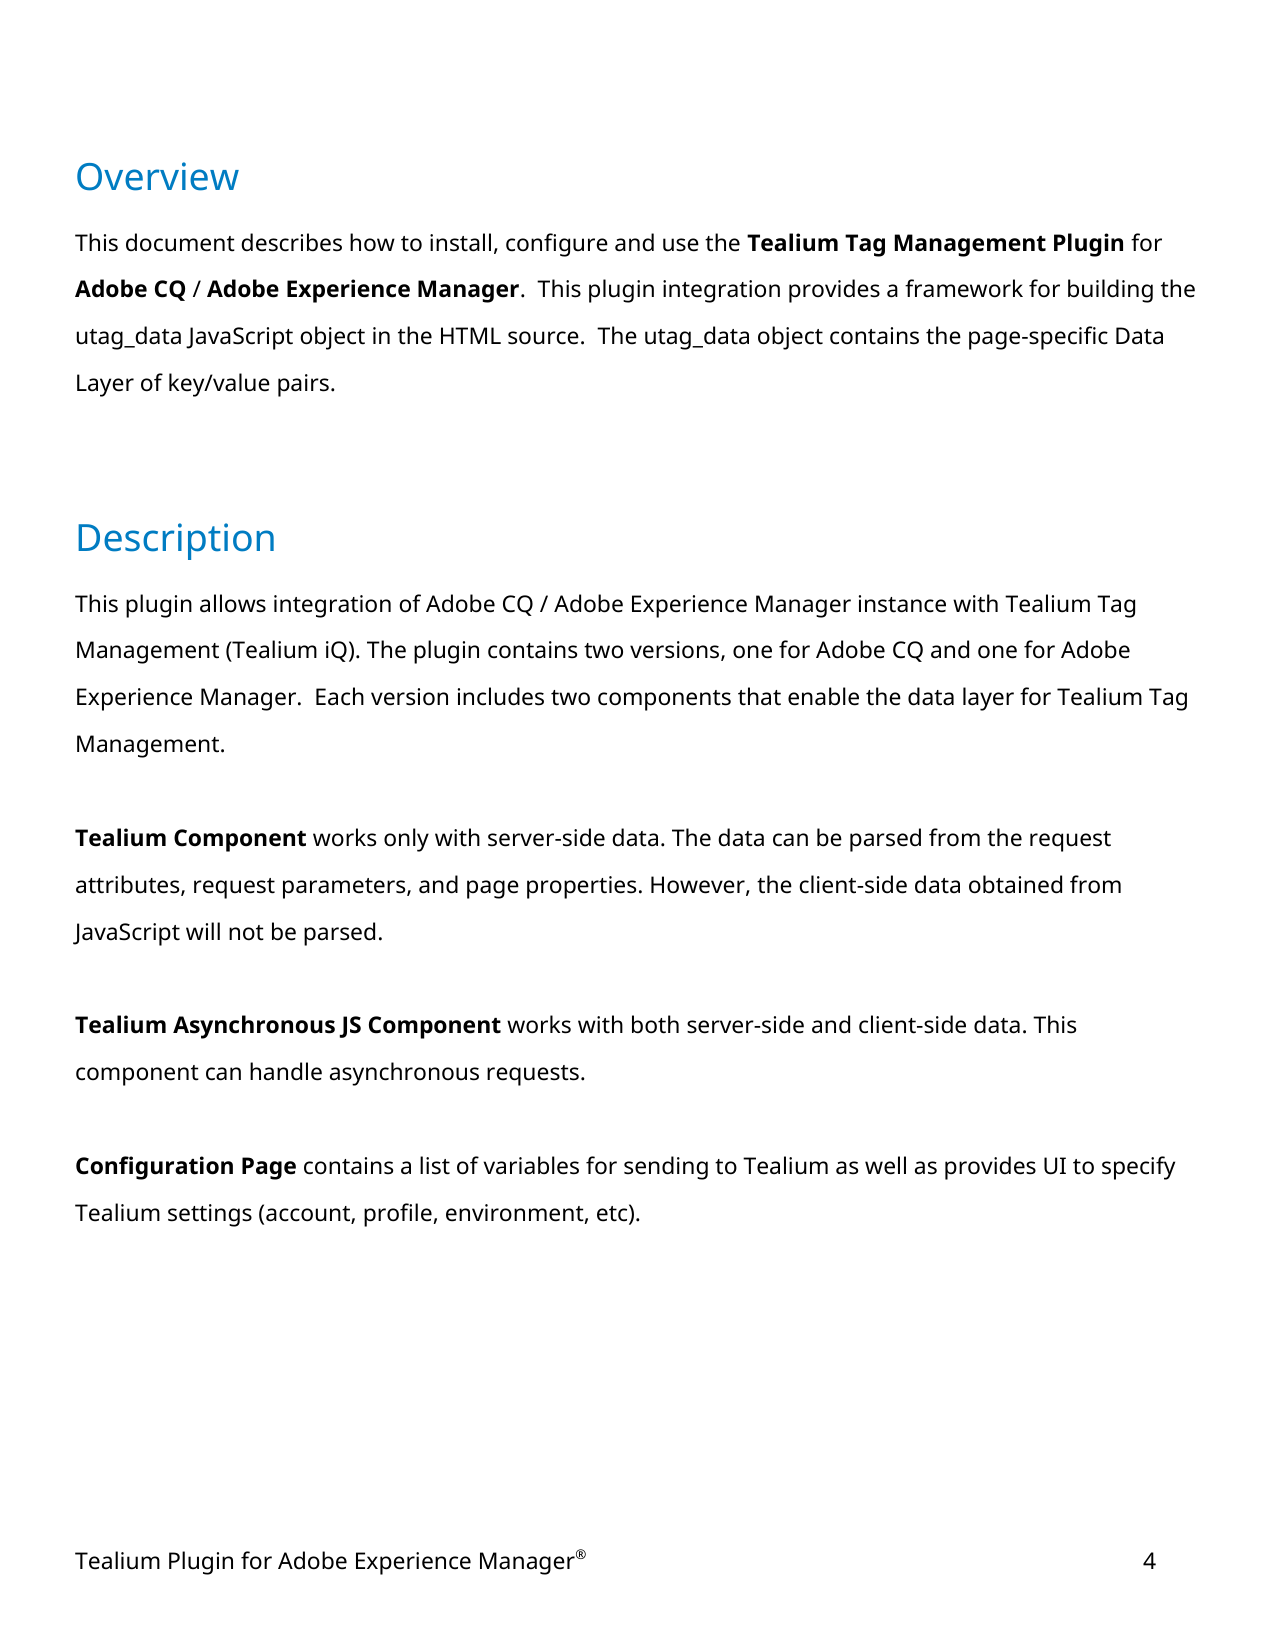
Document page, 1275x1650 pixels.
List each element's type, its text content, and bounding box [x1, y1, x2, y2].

text Tealium Component works only with server-side data. The data can be parsed from the request attributes, request parameters, and page properties. However, the client-side data obtained from JavaScript will not be parsed. [75, 822, 1200, 947]
text This document describes how to install, configure and use the Tealium Tag Management Plugin for Adobe CQ / Adobe Experience Manager. This plugin integration provides a framework for building the utag_data JavaScript object in the HTML source. The utag_data object contains the page-specific Data Layer of key/value pairs. [75, 227, 1200, 398]
text Tealium Asynchronous JS Component works with both server-side and client-side data. This component can handle asynchronous requests. [75, 1009, 1200, 1087]
subtitle Overview [75, 150, 1200, 201]
subtitle Description [75, 511, 1200, 562]
text Configuration Page contains a list of variables for sending to Tealium as well as provides UI to specify Tealium settings (account, profile, environment, etc). [75, 1150, 1200, 1228]
text This plugin allows integration of Adobe CQ / Adobe Experience Manager instance with Tealium Tag Management (Tealium iQ). The plugin contains two versions, one for Adobe CQ and one for Adobe Experience Manager. Each version includes two components that enable the data layer for Tealium Tag Management. [75, 587, 1200, 759]
